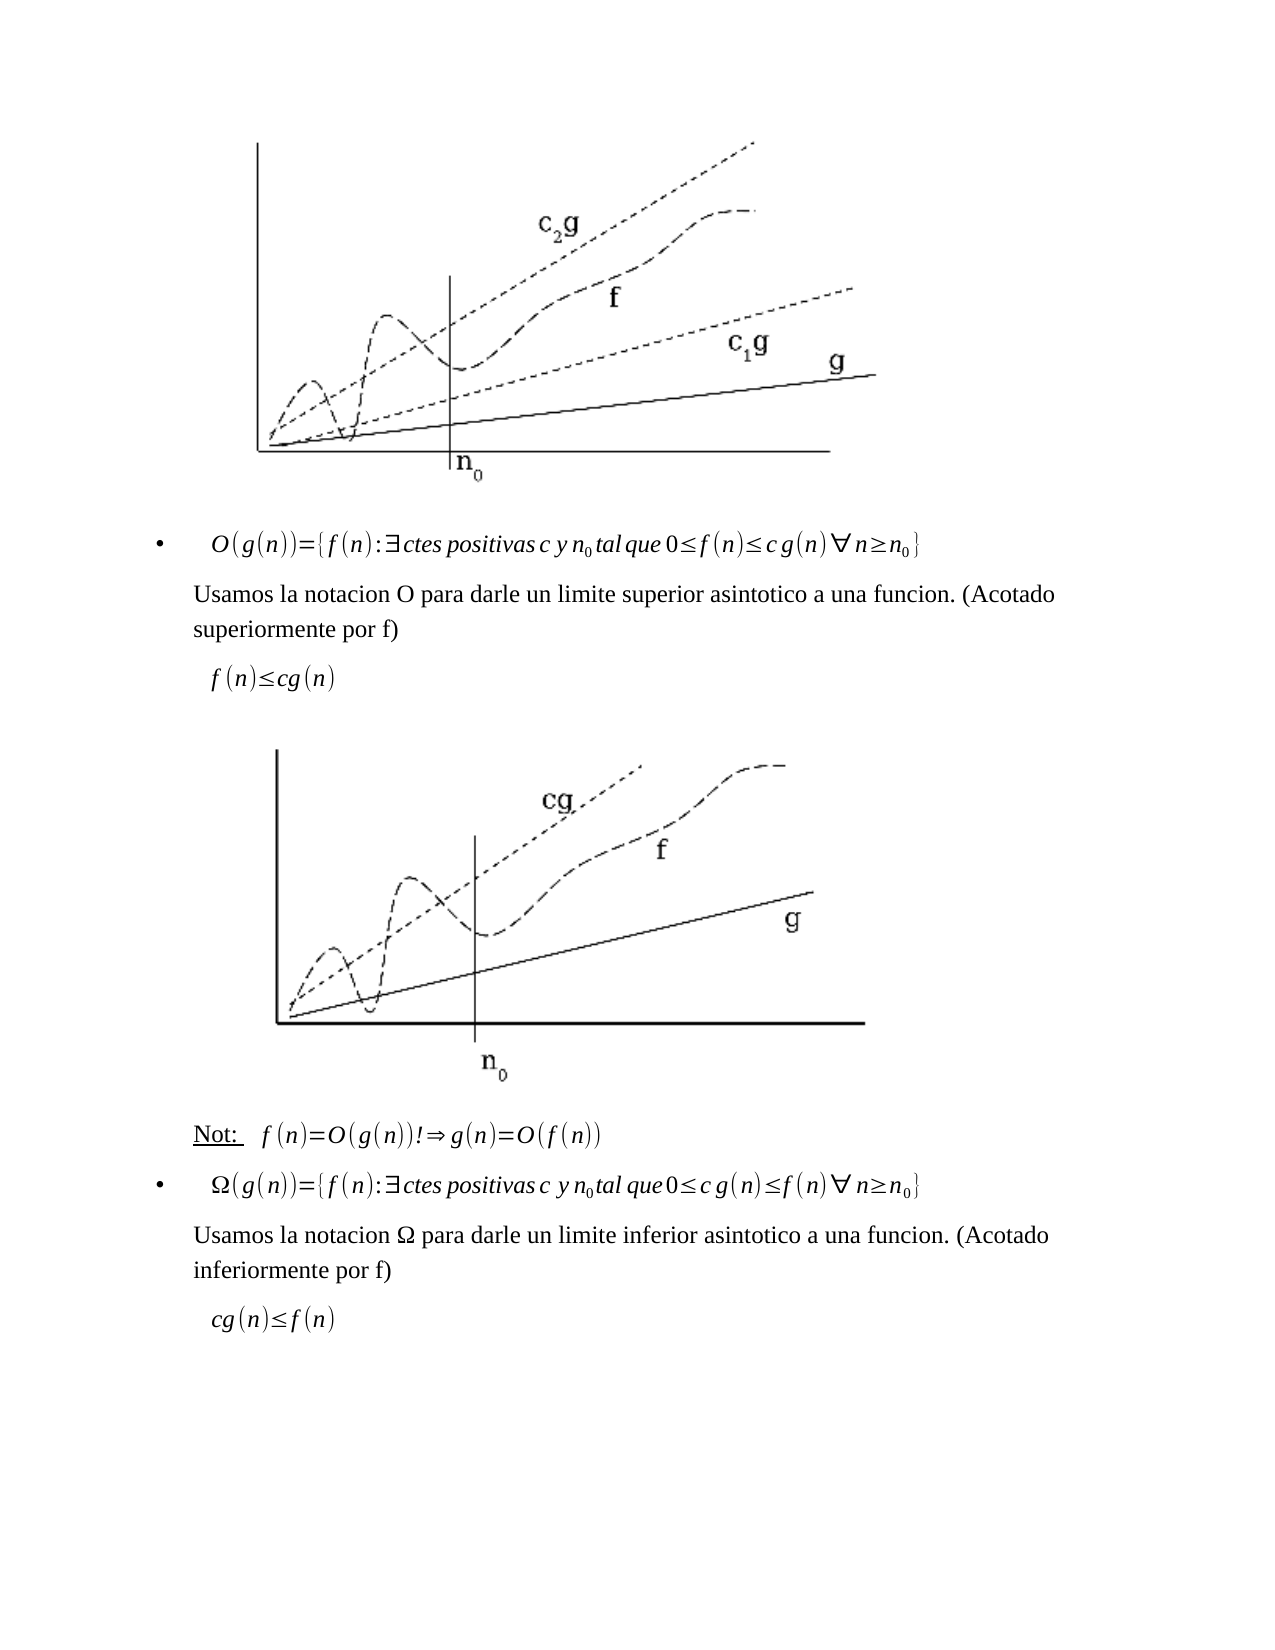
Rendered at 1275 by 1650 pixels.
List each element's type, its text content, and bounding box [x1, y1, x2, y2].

picture [193, 118, 931, 509]
picture [193, 713, 942, 1099]
list Not: [156, 1119, 1157, 1150]
list Usamos la notacion O para darle un limite superior asintotico a una funcion. (Acotado superiormente por f) [156, 579, 1157, 642]
list Usamos la notacion Ω para darle un limite inferior asintotico a una funcion. (Acotado inferiormente por f) [156, 1220, 1157, 1283]
